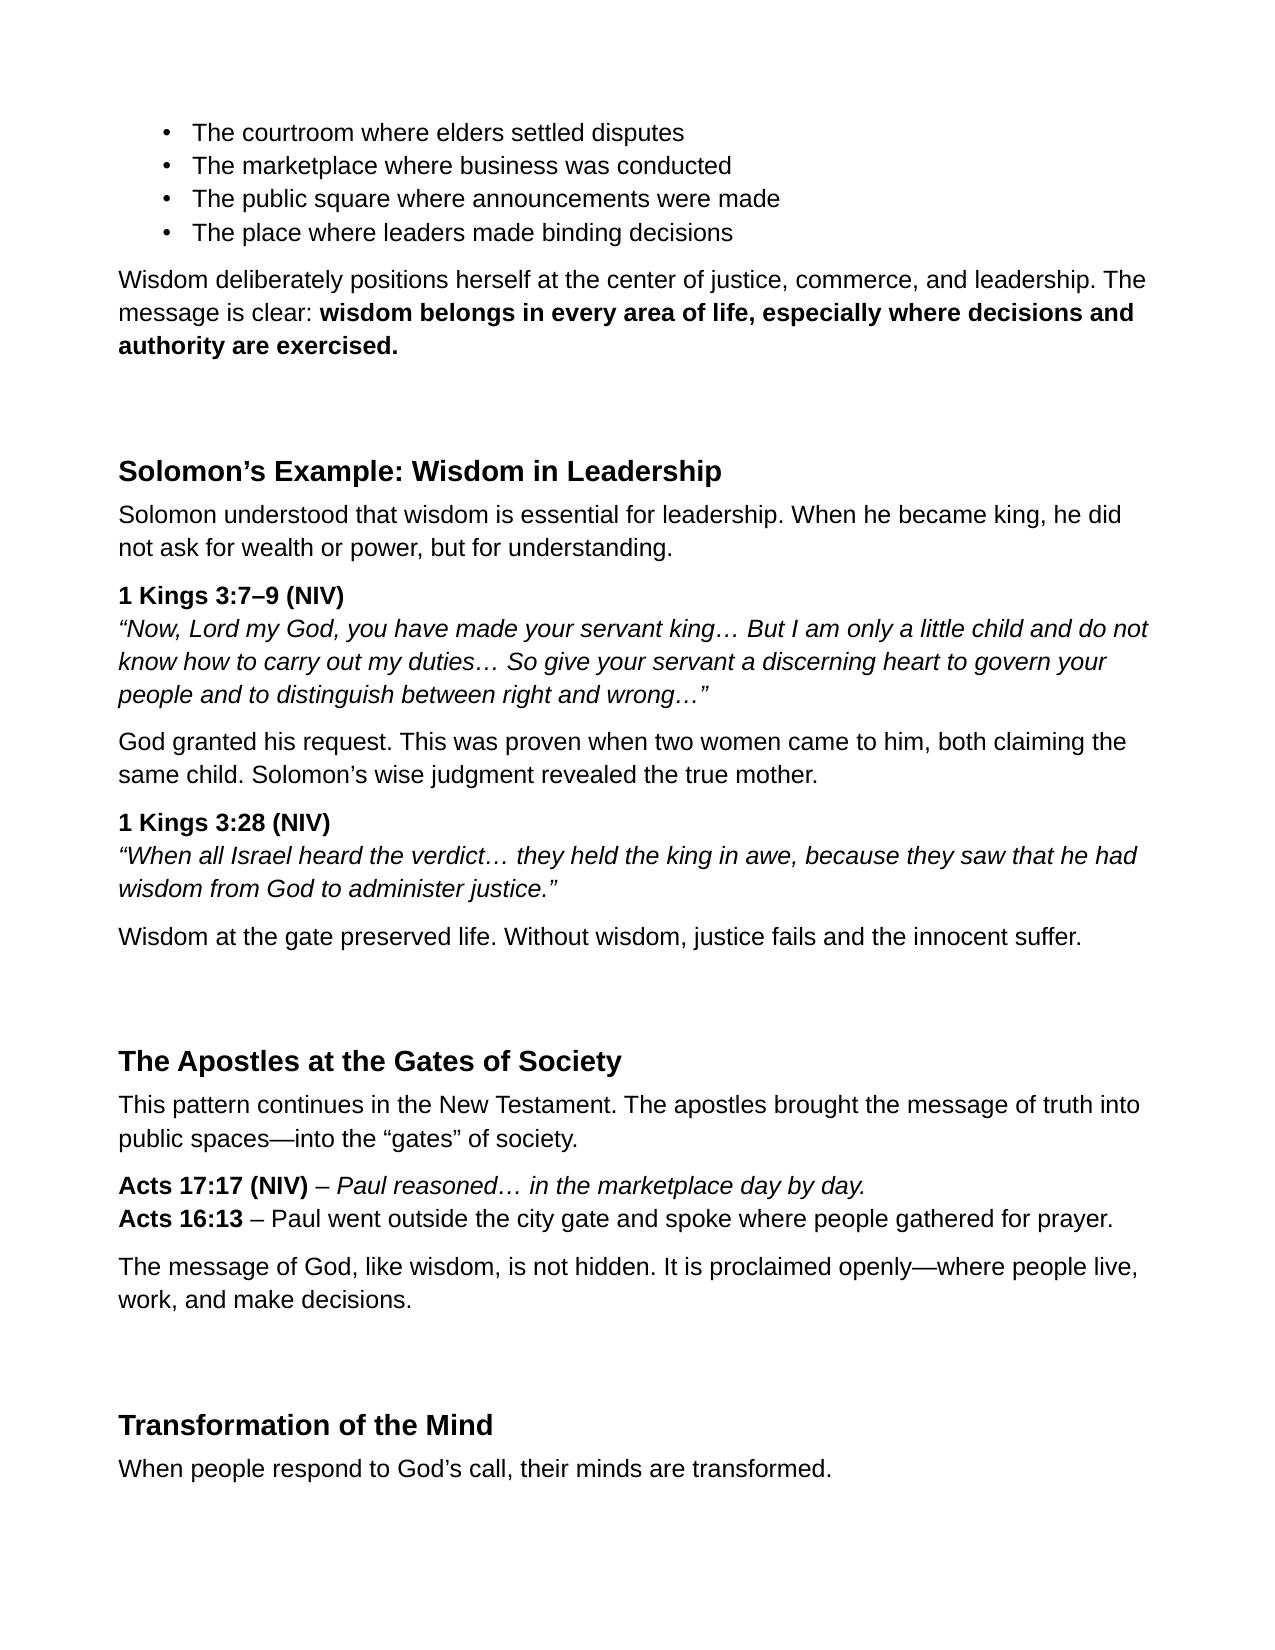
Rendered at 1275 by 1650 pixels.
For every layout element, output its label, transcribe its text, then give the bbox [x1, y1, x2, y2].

list The marketplace where business was conducted [162, 151, 1157, 180]
subtitle The Apostles at the Gates of Society [118, 1044, 1157, 1078]
text 1 Kings 3:7–9 (NIV) “Now, Lord my God, you have made your servant king… But I am only a little child and do not know how to carry out my duties… So give your servant a discerning heart to govern your people and to distinguish between right and wrong…” [118, 581, 1157, 708]
subtitle Transformation of the Mind [118, 1408, 1157, 1441]
text Wisdom at the gate preserved life. Without wisdom, justice fails and the innocent suffer. [118, 922, 1157, 950]
text This pattern continues in the New Testament. The apostles brought the message of truth into public spaces—into the “gates” of society. [118, 1091, 1157, 1152]
text Solomon understood that wisdom is essential for leadership. When he became king, he did not ask for wealth or power, but for understanding. [118, 500, 1157, 562]
subtitle Solomon’s Example: Wisdom in Leadership [118, 454, 1157, 488]
list The public square where announcements were made [162, 184, 1157, 213]
list The courtroom where elders settled disputes [162, 118, 1157, 147]
text When people respond to God’s call, their minds are transformed. [118, 1454, 1157, 1482]
list The place where leaders made binding decisions [162, 217, 1157, 246]
text The message of God, like wisdom, is not hidden. It is proclaimed openly—where people live, work, and make decisions. [118, 1252, 1157, 1313]
text God granted his request. This was proven when two women came to him, both claiming the same child. Solomon’s wise judgment revealed the true mother. [118, 727, 1157, 789]
text 1 Kings 3:28 (NIV) “When all Israel heard the verdict… they held the king in awe, because they saw that he had wisdom from God to administer justice.” [118, 808, 1157, 903]
text Acts 17:17 (NIV) – Paul reasoned… in the marketplace day by day. Acts 16:13 – Paul went outside the city gate and spoke where people gathered for prayer. [118, 1171, 1157, 1233]
text Wisdom deliberately positions herself at the center of justice, commerce, and leadership. The message is clear: wisdom belongs in every area of life, especially where decisions and authority are exercised. [118, 265, 1157, 360]
